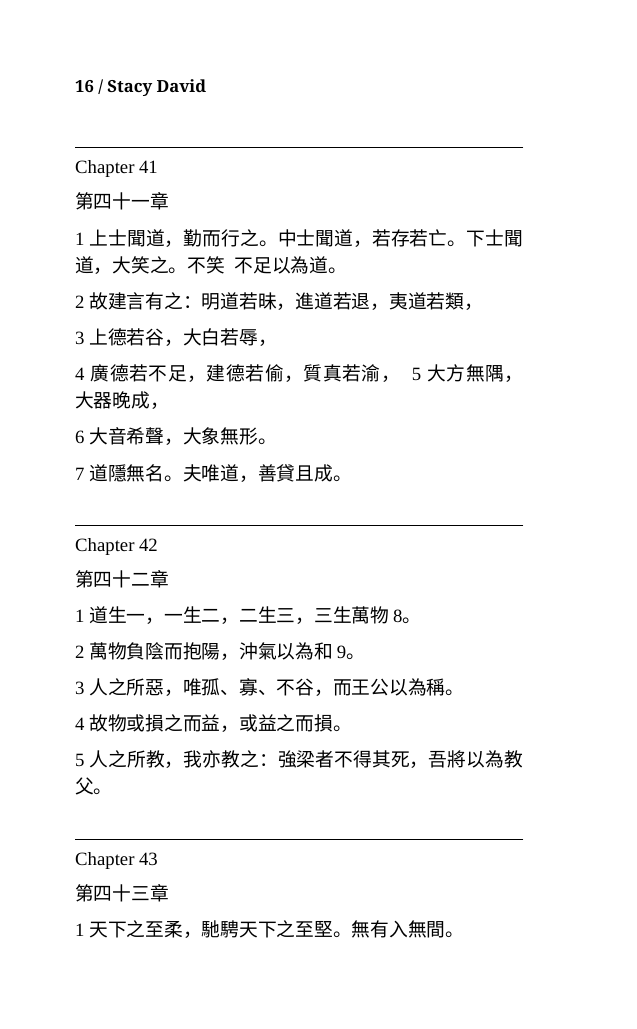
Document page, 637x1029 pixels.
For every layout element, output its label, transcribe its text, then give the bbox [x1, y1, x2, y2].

text Chapter 43 [75, 848, 523, 869]
text 2 故建言有之：明道若昧，進道若退，夷道若類， [75, 286, 523, 314]
text 4 故物或損之而益，或益之而損。 [75, 709, 523, 736]
text 7 道隱無名。夫唯道，善貸且成。 [75, 458, 523, 485]
text 1 上士聞道，勤而行之。中士聞道，若存若亡。下士聞道，大笑之。不笑 不足以為道。 [75, 223, 523, 277]
text 3 人之所惡，唯孤、寡、不谷，而王公以為稱。 [75, 673, 523, 700]
text Chapter 42 [75, 534, 523, 555]
text 2 萬物負陰而抱陽，沖氣以為和9。 [75, 637, 523, 664]
text 第四十三章 [75, 878, 523, 905]
text 3 上德若谷，大白若辱， [75, 323, 523, 350]
text 1 天下之至柔，馳騁天下之至堅。無有入無間。 [75, 914, 523, 942]
text 第四十二章 [75, 564, 523, 591]
text 1 道生一，一生二，二生三，三生萬物8。 [75, 600, 523, 628]
text 5 人之所教，我亦教之：強梁者不得其死，吾將以為教父。 [75, 745, 523, 799]
text 4 廣德若不足，建德若偷，質真若渝， 5 大方無隅，大器晚成， [75, 359, 523, 413]
text 6 大音希聲，大象無形。 [75, 422, 523, 449]
text Chapter 41 [75, 156, 523, 178]
text 第四十一章 [75, 187, 523, 214]
